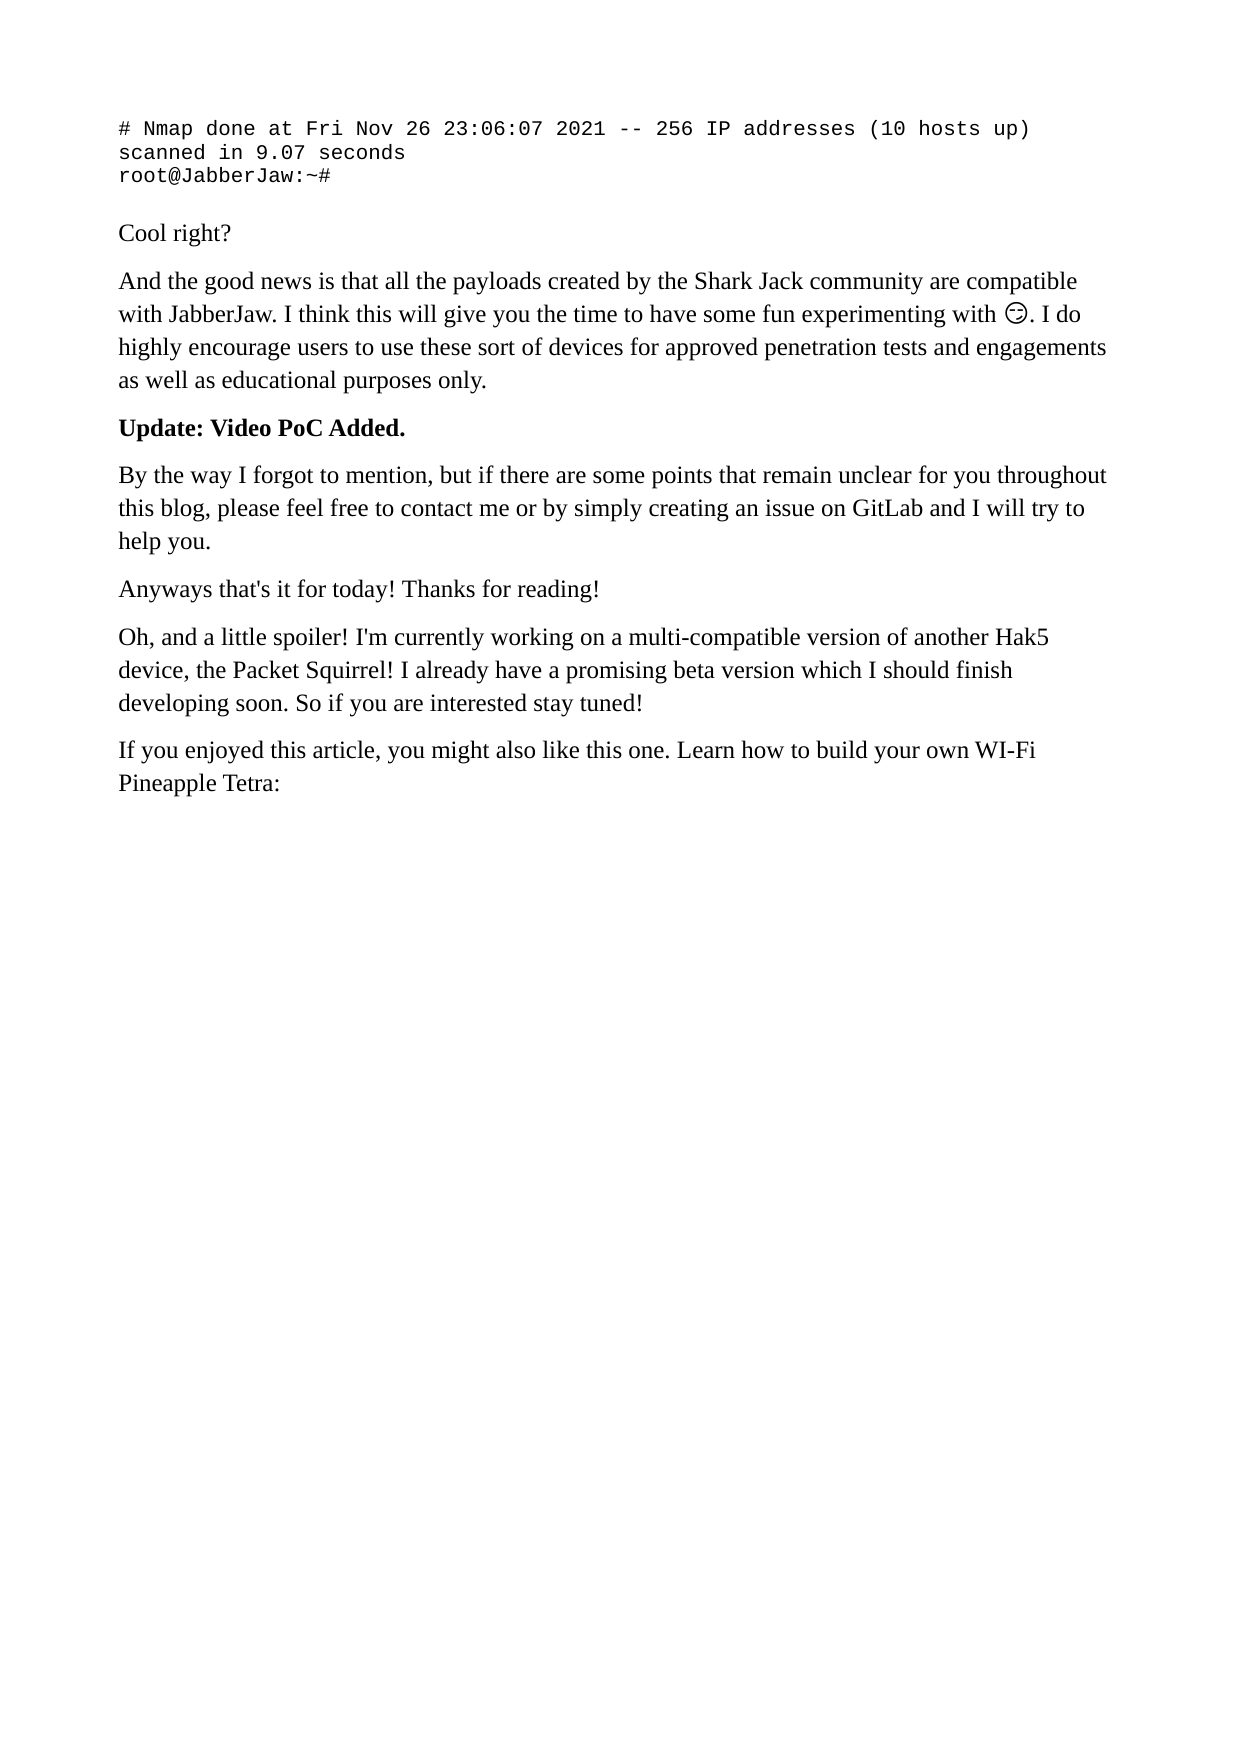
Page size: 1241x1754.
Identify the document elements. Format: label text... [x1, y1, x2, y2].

text If you enjoyed this article, you might also like this one. Learn how to build your own WI-Fi Pineapple Tetra: [118, 735, 1122, 797]
text Anyways that's it for today! Thanks for reading! [118, 574, 1122, 603]
text root@JabberJaw:~# [118, 165, 1122, 189]
text By the way I forgot to mention, but if there are some points that remain unclear for you throughout this blog, please feel free to contact me or by simply creating an issue on GitLab and I will try to help you. [118, 460, 1122, 555]
text Oh, and a little spoiler! I'm currently working on a multi-compatible version of another Hak5 device, the Packet Squirrel! I already have a promising beta version which I should finish developing soon. So if you are interested stay tuned! [118, 622, 1122, 716]
text # Nmap done at Fri Nov 26 23:06:07 2021 -- 256 IP addresses (10 hosts up) scanned in 9.07 seconds [118, 118, 1122, 165]
text Cool right? [118, 218, 1122, 247]
text And the good news is that all the payloads created by the Shark Jack community are compatible with JabberJaw. I think this will give you the time to have some fun experimenting with 😏. I do highly encourage users to use these sort of devices for approved penetration tests and engagements as well as educational purposes only. [118, 266, 1122, 394]
text Update: Video PoC Added. [118, 413, 1122, 442]
